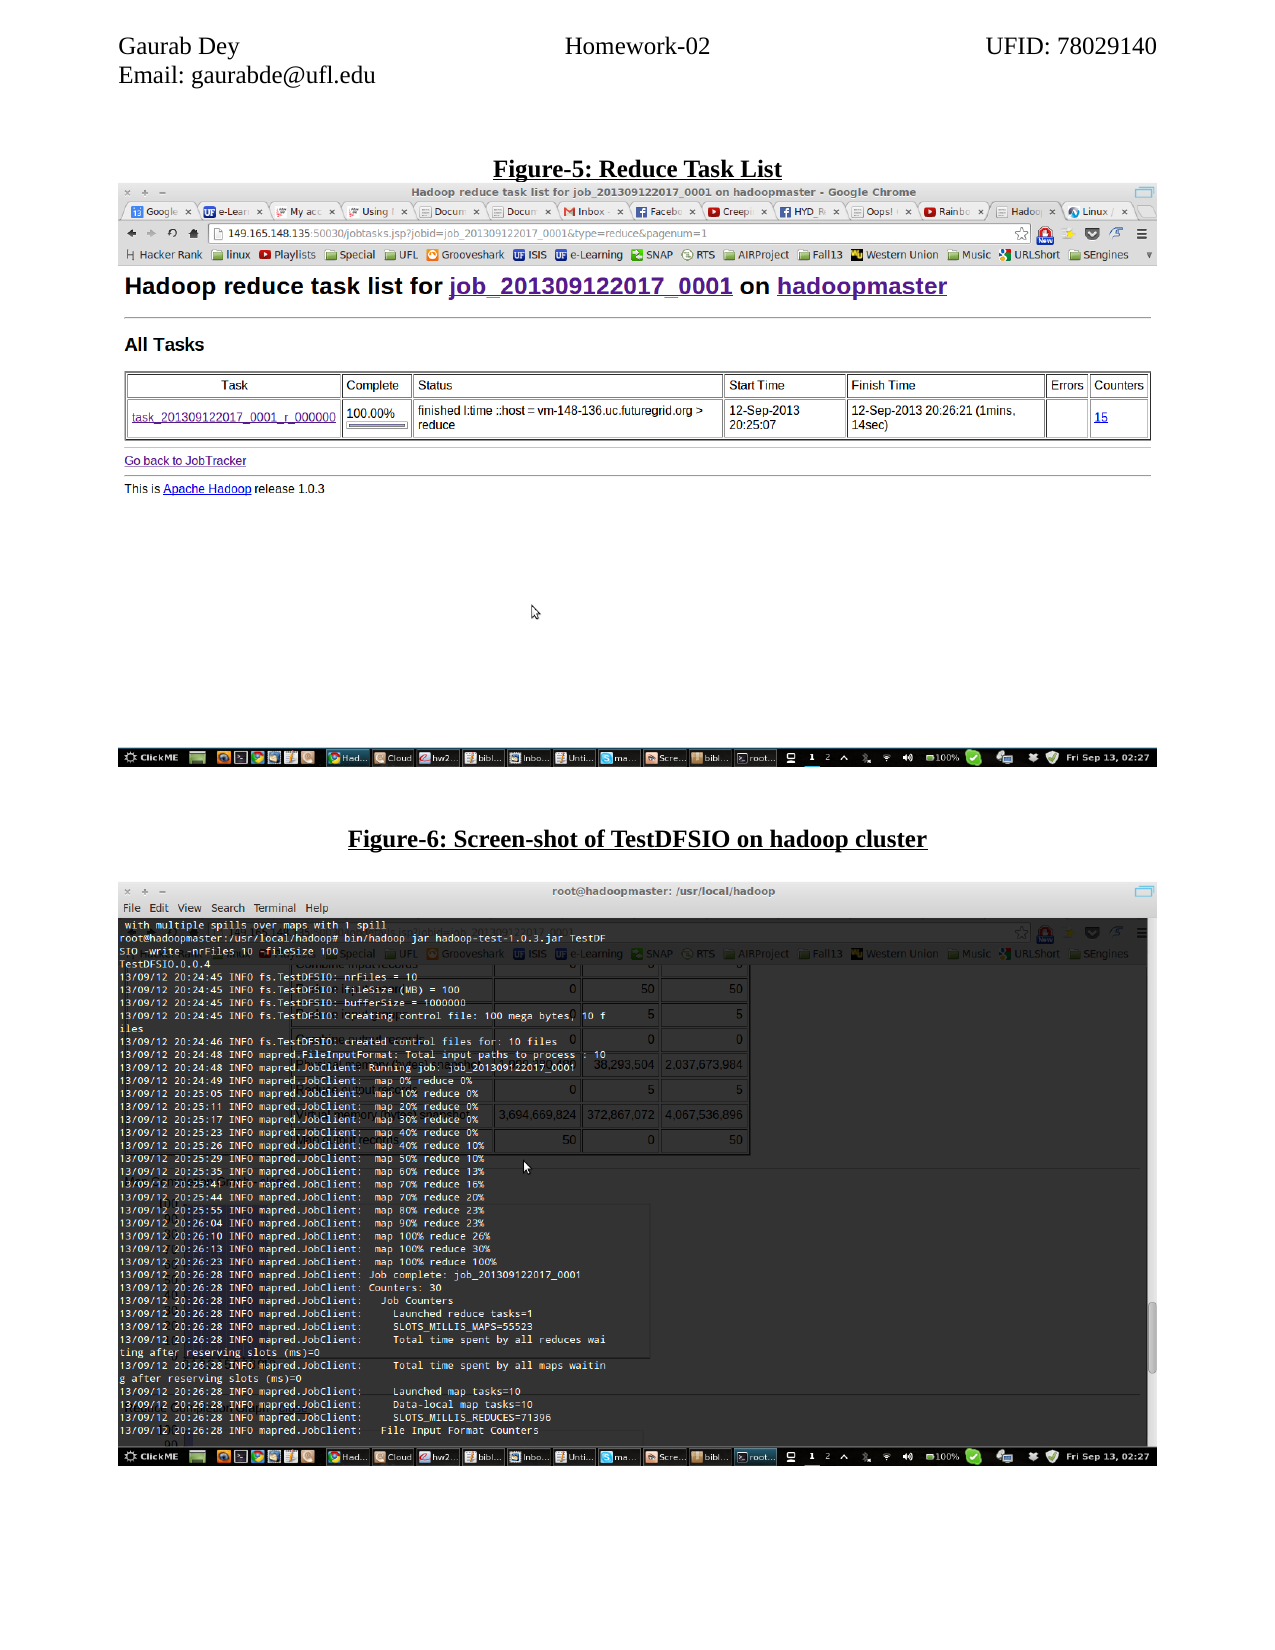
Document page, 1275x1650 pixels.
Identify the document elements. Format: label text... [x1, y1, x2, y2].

picture [118, 881, 1157, 1466]
text Figure-6: Screen-shot of TestDFSIO on hadoop cluster [118, 824, 1157, 853]
picture [118, 182, 1157, 767]
text Figure-5: Reduce Task List [118, 154, 1157, 182]
